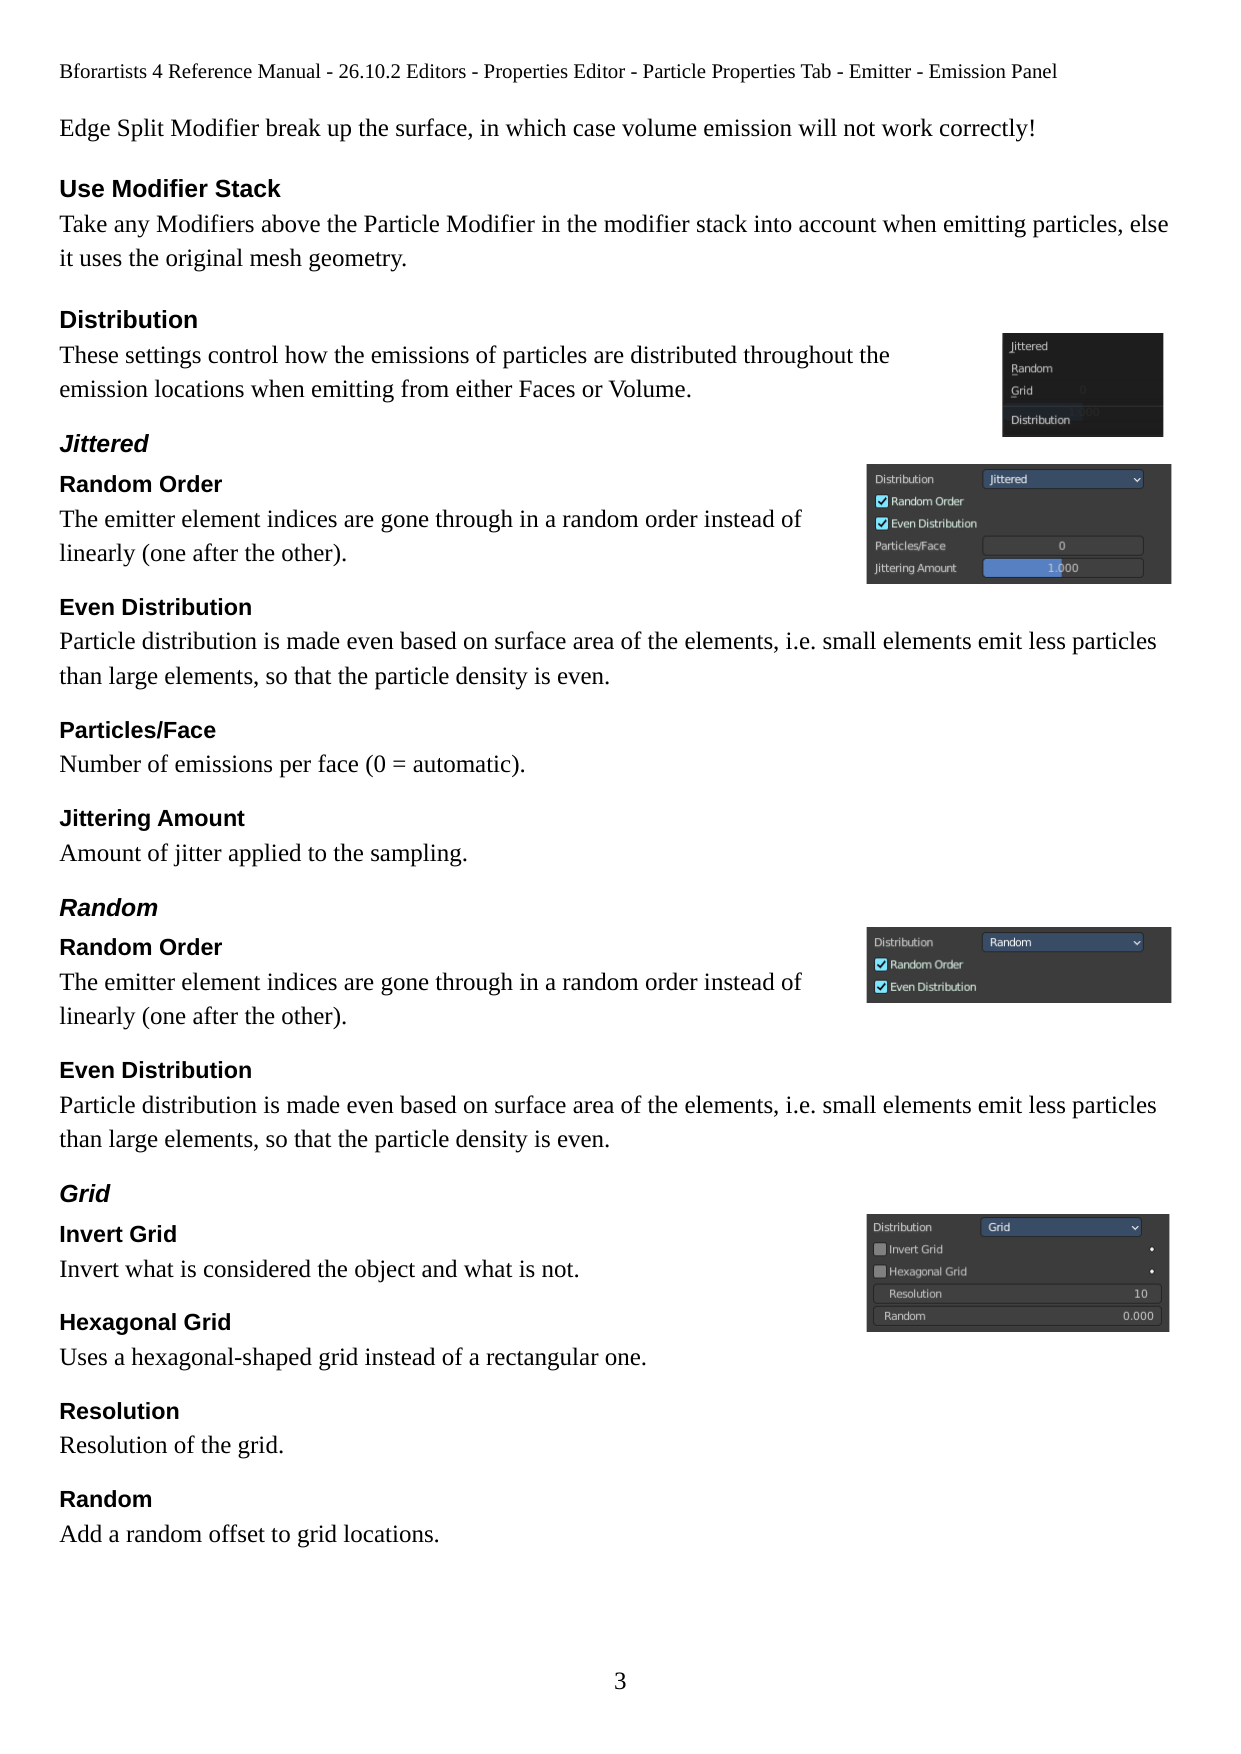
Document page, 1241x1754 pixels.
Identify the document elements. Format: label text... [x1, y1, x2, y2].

picture [1002, 333, 1164, 437]
subtitle Particles/Face [59, 716, 1181, 743]
picture [866, 464, 1172, 584]
text Uses a hexagonal-shaped grid instead of a rectangular one. [59, 1342, 1181, 1371]
subtitle Hexagonal Grid [59, 1309, 1181, 1336]
subtitle Random Order [59, 934, 866, 961]
picture [866, 927, 1172, 1003]
subtitle Jittered [59, 429, 1181, 458]
text Particle distribution is made even based on surface area of the elements, i.e. small elements emit less particles than large elements, so that the particle density is even. [59, 1090, 1181, 1153]
text Edge Split Modifier break up the surface, in which case volume emission will not work correctly! [59, 113, 1181, 141]
subtitle Use Modifier Stack [59, 174, 1181, 203]
subtitle Resolution [59, 1397, 1181, 1424]
subtitle Even Distribution [59, 1057, 1181, 1083]
text The emitter element indices are gone through in a random order instead of linearly (one after the other). [59, 967, 1181, 1030]
subtitle Grid [59, 1179, 1181, 1208]
text Take any Modifiers above the Particle Modifier in the modifier stack into account when emitting particles, else it uses the original mesh geometry. [59, 209, 1181, 272]
text Number of emissions per face (0 = automatic). [59, 749, 1181, 778]
text Add a random offset to grid locations. [59, 1519, 1181, 1547]
text Resolution of the grid. [59, 1430, 1181, 1459]
text Invert what is considered the object and what is not. [59, 1254, 866, 1282]
subtitle Jittering Amount [59, 804, 1181, 831]
picture [866, 1214, 1170, 1332]
text Amount of jitter applied to the sampling. [59, 838, 1181, 866]
text Particle distribution is made even based on surface area of the elements, i.e. small elements emit less particles than large elements, so that the particle density is even. [59, 626, 1181, 690]
subtitle Random Order [59, 471, 866, 497]
subtitle [1172, 934, 1181, 961]
subtitle Random [59, 1486, 1181, 1512]
subtitle Random [59, 893, 1181, 921]
text The emitter element indices are gone through in a random order instead of linearly (one after the other). [59, 504, 866, 567]
subtitle [1170, 1221, 1181, 1247]
subtitle Invert Grid [59, 1221, 866, 1247]
subtitle Distribution [59, 305, 1181, 333]
subtitle Even Distribution [59, 593, 1181, 620]
text These settings control how the emissions of particles are distributed throughout the emission locations when emitting from either Faces or Volume. [59, 340, 1002, 403]
